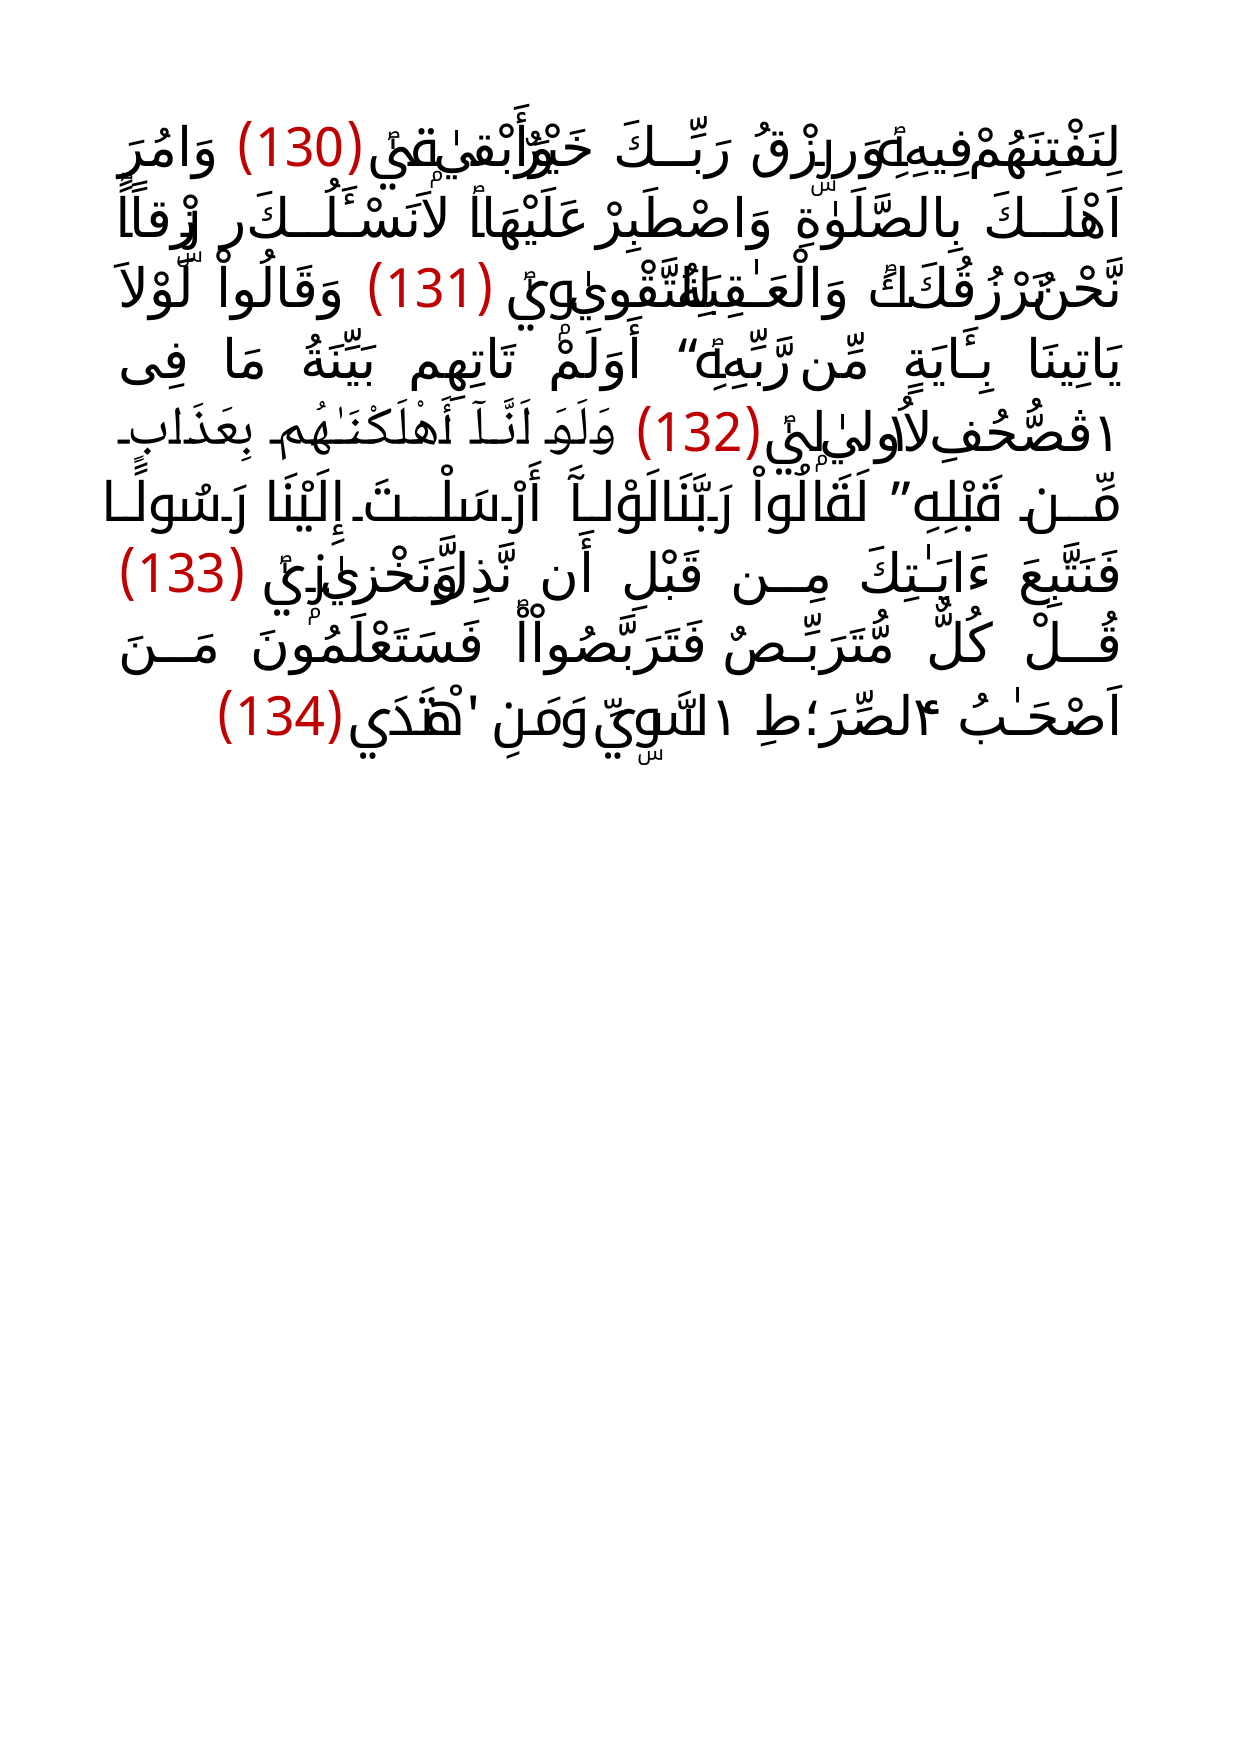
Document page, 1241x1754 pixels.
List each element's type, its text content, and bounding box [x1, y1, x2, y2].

text ¤ بِسْمِ ۱للَّهِ ۱لرَّحْمَـٰنِ ۱لرَّحِيمِ طَهۭؐ مَآ أَنزَلْنَا عَلَيْكَ ۰لْقُرْءَانَ لِتَشْقۭيٰٓ (1) إِلاَّ تَذْكِرَةً لِّمَــنْ يَّخْشۭيٰؐ (2) تَنزۣيلًا مِّمَّــنْ خَلَقَ ۰لاَرْضَ وَالسَّمَـٰوَ؛تِ ۱لْعُلَيؐ (3) ۰لرَّحْمَـٰــنُ عَلَــي ۰لْعَرْشِ 'سْتَوۭيٰؐ (4) لَهُ„ مَا فِى ۱لسَّمَـٰوَ؛تِ وَمَا فِى ۱لاَرْضِ وَمَا بَيْنَهُمَا وَمَا تَحْــتَ ۰لثَّرۭيٰؐ (5) وَإِن تَجْهَرْ بِالْقَوْلِ فَإِنَّهُ„ يَعْلَمُ ۴لسِّرَّ وَأَخْفَيؐ (6) ۰للَّهُ لآَ إِچَهَ إِلاَّ هُوَؐ لَهُ ۴لاَسْمَآءُ ۴لْحُسْنۭيٰؐ (7) وَهَلَ اَتۭيٰــكَ حَدِيــثُ مُوسۭــيٰٓ (8) إِذْ رۭءۭا نَاراً فَقَالَ لَأِهْلِهِ ۹مْكُثُوٓاْ إِنِّيَ ءَانَسْــتُ نَاراً لَّعَلِّــيَ ءَاتِيكُم مِّنْهَا بِقَبَسٖ اَوَ اَجِدُ عَلَي ۰لنّۭارۣ هُديًؐ (9) فَلَمَّآ أَتۭيٰهَا نُودِيَ يَـٰمُوسۭيٰٓ (10) إِنِّــيَ أَنَا رَبُّكَ فَاخْلَعْ نَعْلَيْــكَ إِنَّــكَ بِالْوَادِ ۱لْمُقَدَّسسسِ طُوۭيٰؐ (11) وَأَنَا "خْتَرْتُــكَ فَاسْتَمِعْ لِمَا يُوحۭيٰٓ (12) إِنَّنِــيَ أَنَا ۰للَّهُ لآَ إِچَهَ إِلٓاَّ أَنَا فَاعْبُدْنِى وَأَقِمِ ۱لصَّلَوٰةَ لِذِكْرۣيَؐ (13) إِنننَّ ۰لسَّاعَةَ ءَاتِيَة٘ اَكَادُ ٱُخْفِيهَا ڤِتُجْزۭيٰ كُلُّ نَفْسٙ بِمَا تَسْعۭيٰؐ (14) فَلاَ يَصُدَّنَّكَ عَنْهَا مَن لاَّ يُومِـنُ بِهَا وَاتَّبَعَ هَوۭيٰهُ فَتَرْدۭيٰؐ (15) وَمَا تِلْــكَ بِيَمِينِــكَ يَـٰمُوسۭيٰؐ (16) قَالَ هِــيَ عَصَايَ أَتَوَكَّؤُاْ عَلَيْهَا وَأَهُشُّ بِهَا عَلَيٰ غَنَمِى وَلِيَ فِيهَا مَـَٔارۣبُ ٱُخْرۭيٰؐ (17) قَالَ أَلْقِهَا يَـٰمُوسۭيٰؐ (18) فَأَلْقۭيٰهَا فَإِذَا هِــيَ حَيَّةٌ تَسْعۭيٰؐ (19) قَالَ خُذْهَا وَلاَ تَخَفْ سَنُعِيدُهَا سِيرَتَهَا ۰لاُولۭيٰؐ (20) وَاضْمُمْ يَدَكَ إِلَــيٰ جَنَاحِــكَ تَخْرُجْ بَيْضَآءَ مِــنْ غَيْرۣ سُوٓءٖ —ايَةٗ ۷خْرۭيٰ (21) لِنُرۣيَــكَ مِــنَ —ايَـٰتِنَا ۰لْكُبْرَيؐ (22) "ذْهَــبِ اِلَيٰ فِرْعَوْنَ إِنَّهُ„ طَغۭيٰؐ (23) قَالَ رَبِّ 'شْرَحْ لِى صَدْرۣى (24) وَيَسِّرْ لِيَ أَمْرۣى (25) وَاحْلُــلْ عُقْدَةً مِّن لِّسَانِى (26) يَفْقَهُواْ قَوْلِى (27) وَاجْعَـل لِّى وَزۣيراً مِّــنَ اَهْلِى (28) هَـٰرُونَ أَخِىؐ (29) ۹شْدُدْ بِهِ“ أَزْرۣى (30) وَأَشْرۣكْهُ فِىٓ أَمْرۣى (31) كَىْ نُسَبِّحَــكَ كَثِيراً (32) وَنَذْكُرَكككَ كَثِيراٗ (33) اِنَّكَ كُنتَ بِنَا بَصِيراًؐ (34) ® قَالَ قَدُ ۷وتِيتَ سُؤْلَــكَ يَـٰمُوسۭيٰؐ (35) وَلَقَدْ مَنَنَّـا عَلَيْــكَ مَرَّةٗ ۷خْرۭيٰٓ (36) إِذَ اَوْحَيْنَآ إِلَـيٰٓ ٱُمِّــكَ مَا يُوحۭيٰٓ (37) أَنِ 'قْذِفِيهِ فِى ۱لتَّابُوتِ فَاقْذِفِيهِ فِى ۱لْيَمﱢّؐ فَلْيُلْقِهِ ۱لْيَمُّ بِالسَّاحِلِ يَاخُذْهُ عَدُوٌّ لِّى وَعَدُوٌّ لَّهُؐ, وَأَلْقَيْتُ عَلَيْــكَ مَحَبَّةً مِّنِّى (38) وَلِتُصْنَعَ عَلَيٰ عَيْنِيَ (39) إِذْ تَمْشِىٓ ٱُخْتُكَ فَتَقُولُ هَــلَ اَدُلُّكُمْ عَلَيٰ مَنْ يَّكْفُلُهُؐ, فَرَجَعْنَـٰكَ إِلَـيٰٓ ٱُمِّــكَ كَىْ تَقَرَّ عَيْنُهَا وَلاَ تَحْزَنَؐ وَقَتَلْتَ نَفْساً فَنَجَّيْنَـٰــكَ مِــنَ ۰لْغَمِّ وَفَتَنَّـٰــكَ فُتُوناًؐ فَلَبِثْتَ سِنِينَ فِىٓ أَهْــلۣ مَدْيَنَ ثُمَّ جِيؔتَ عَلَــيٰ قَدَرٍ يَـٰمُوسۭيٰؐ (40) وَاصْطَنَعْتُــكَ لِنَفْسِيَؐ "ذْهَبَ اَنتَ وَأَخُوكَ بِـَٔايَـٰتِى وَلاَ تَنِيَا فِى ذِكْرۣيَؐ (41) "ذْهَبَآ إِلَيٰ فِرْعَوْنَ إِنَّهُ„ طَغۭيٰ (42) فَقُولاَ لَهُ„ قَوْلًا لَّيِّناً لَّعَلَّهُ„ يَتَذَكَّرُ أَوْ يَخْشۭيٰؐ (43) قَالاَ رَبَّنَآ إِنَّنَا نَخَافُ أَنْ يَّفْرُطَ عَلَيْنَآ أَوَ اَنْ يَّطْغۭيٰؐ (44) قَالَ لاَ تَخَافَآ إِنَّنِى مَعَكُمَآ أَسْمَعُ وَأَرۭيٰؐ (45) فَاتِيَـٰهُ فَقُولآَ إِنَّا رَسُولاَ رَبِّكَ فَأَرْسِــلْ مَعَنَا بَنِىٓ إِسْرَآءِيلَ وَلاَ تُعَذِّبْهُمْ قَدْ جِيؔنَـٰــكَ بِـَٔايَةٍ مِّن رَّبِّــكَؐ وَالسَّچَمُ عَلَيٰ مَنِ 'تَّبَعَ ۰لْهُدۭيٰٓؐ (46) إِنَّا قَدُ ۷وحِيَ إِلَيْنَآ أَنَّ ۰لْعَذَابَ عَلَيٰ مَن كَذَّبَ وَتَوَلّۭيٰؐ (47) قَالَ فَمَن رَّبُّكُمَا يَـٰمُوسۭيٰؐ (48) قَالَ رَبُّنَا ۰ﻟـذِىٓ أَعْطۭــيٰ كُــلَّ شَيْءٖ خَلْقَهُ„ ثُمَّ هَدۭيٰؐ (49) قَالَ فَمَا بَالُ ۴لْقُرُونِ ۱لاُولۭيٰؐ (50) قَالَ عِلْمُهَا عِندَ رَبِّى فِى كِتَـٰبٍؐ لاَّ يَضِلُّ رَبِّى وَلاَ يَنسَيؐ (51) ۰ﻟ﮲ جَعَــلَ لَكُمُ ۴لاَرْضضضَ مِهَـٰداً وَسَلَــكَ لَكُمْ فِيهَا سُبُلًا وَأَنزَلَ مِــنَ ۰لسَّمَآءِ مَآءًؐ فَأَخْرَجْنَا بِهِ“ أَزْوَ؛جاً مِّن نَّبَاتٍ شَتّۭيٰؐ (52) كُلُواْ وَارْعَوَاْ اَنْعَـٰمَكُمُؐ; إِنَّ فِى ذَ؛لِــكَ ءَلاَيَـٰتٍ لُءِّوْلِى ۱لنُّهۭيٰؐ (53) © مِنْهَا خَلَقْنَـٰكُمْ وَفِيهَا نُعِيدُكُمْ وَمِنْهَا نُخْرۣجُكُمْ تَارَةٗ ۷خْرۭيٰؐ (54) وَلَقَدَ اَرَيْنَـٰهُ ءَايَـٰتِنَا كُلَّهَا فَكَذَّبَ وَأَبۭيٰؐ (55) قَالَ أَجِيؔتَنَا ڤِتُخْرۣجَنَا مِنَ اَرْضِنَا بِسِحْرۣكككَ يَـٰمُوسۭيٰ (56) فَلَنَاتِيَنَّــكَ بِسِحْرٍ مِّثْلِهِؐ” فَاجْعَلْ بَيْنَنَا وَبَيْنَــكَ مَوْعِداً لاَّ نُخْلِفُهُ„ نَحْنُ وَلآَ أَنــتَ مَكَاناً سِويًؐ (57) قَالَ مَوْعِدُكُمْ يَوْمُ ۴لزّۣينَةِ وَأَنْ يُّحْشَرَ ۰لنَّاسسسُ ضُحيًؐ (58) فَتَوَلّۭيٰ فِرْعَوْنُ فَجَمَعَ كَيْدَهُ„ ثُمَّ أَتۭيٰؐ (59) قَالللَ لَهُم مُّوسۭيٰ وَيْلَكُمْ لاَ تَفْتَرُواْ عَلَــي ۰للَّهِ كَذِباً فَيَسْحَتَكُم بِعَذَابٍؐ وَقَدْ خَابَ مَنِ 'فْتَرۭيٰؐ (60) فَتَنَـٰزَعُوٓاْ أَمْرَهُم بَيْنَهُمْ وَأَسَرُّواْ ۴ڤنَّجْوۭيٰؐ (61) قَالُوٓاْ إِنَّ هَـٰذَ؛نِ ڤَسَـٰحِرَ؛نِ يُرۣيدَ؛نِ أَنْ يُّخْرۣجَـٰكُم مِّنَ اَرْضِكُم بِسِحْرۣهِمَا وَيَذْهَبَا بِطَرۣيقَتِكُمُ ۴لْمُثْلۭيٰؐ (62) فَأَجْمِعُواْ كَيْدَكُمْ ثُمَّ "يتُواْ صَفّاًؐ وَقَدَ اَفْلَحَ ۰لْيَوْمَ مَنِ 'سْتَعْلۭيٰؐ (63) قَالُواْ يَـٰمُوسۭيٰٓ إِمَّآ أَن تُلْقِيَ وَإِمَّآ أَن نَّكُونَ أَوَّلَ مَــنَ اَلْقۭيٰؐ (64) قَالَ بَــلَ اَلْقُواْؐ فَإِذَا حِبَالُهُمْ وَعِصِيُّهُمْ يُخَيَّلُ إِلَيْهِ مِن سِحْرۣهِمُ; أَنَّهَا تَسْعۭيٰؐ (65) فَأَوْجَسَ فِى نَفْسِهِ” خِيفَةً مُّوسۭيٰؐ (66) قُلْنَا لاَ تَخَفِ اِنَّــكَ أَنــتَ ۰لاَعْلۭيٰؐ (67) وَأَلْقِ مَا فِى يَمِينِــكَ تَلَقَّفْ مَا صَنَعُوٓاْؐ إِنَّمَا صَنَعُواْ كَيْدُ سَـٰحِرٍؐ وَلاَ يُفْلِحُ ۴لسَّاحِرُ حَيْثُ أَتۭيٰؐ (68) فَٱُلْقِــيَ ۰ڤسَّحَرَةُ سُجَّداًؐ قَالُوٓاْ ءَامَنَّا بِرَبِّ هَـٰرُونَ وَمُوسۭيٰؐ (69) قَالَ ءَا۬؛مَنتُمْ لَهُ„ قَبْـلَ أَنَ —اذَنَ لَكُمُ; إِنَّهُ,لَكَبِيرُكُمُ ۴ﻟ﮲ عَلَّمَكُمُ ۴ڤسِّحْرَؐ فَلُءَقَطِّعَنَّ أَيْدِيَكُمْ وَأَرْجُلَكُم مِّنْ خِچَفٍ وَلُءَصَلِّبَنَّكُمْ فِى جُذُوعِ ۱ڤنَّخْلِ وَلَتَعْلَمُنَّ أَيُّنَآ أَشَدُّ عَذَاباً وَأَبْقۭيٰؐ (70) ® قَالُواْ لَن نُّوثِرَكككَ عَلَــيٰ مَا جَآءَنَا مِــنَ ۰لْبَيِّنَـٰــتِ وَاﻟ﮲ فَطَرَنَاؐ فَاقْــضِ مَآ أَنتَ قَاضضضٖؐ اِنَّمَا تَقْضِى هَـٰذِهِ ۱لْحَيَوٰةَ ۰لدُّنْيۭآؐ (71) إِنَّـآ ءَامَنَّا بِرَبِّنَا لِيَغْفِرَ لَنَا خَطَـٰيۭـٰنَا وَمَآ أَكْرَهْتَنَا عَلَيْهِ مِــنَ ۰ڤسِّحْرۣؐ وَاللَّهُ خَيْرٌ وَأَبْقۭيٰٓؐ (72) إِنَّهُ„ مَنْ يَّاتِ رَبَّهُ„ مُجْرۣماً فَإِنَّ لَهُ„ جَهَنَّمَ لاَ يَمُوتُ فِيهَا وَلاَ يَحْيۭيٰؐ (73) وَمَنْ يَّاتِهِ” مُومِناً قَدْ عَمِــلَ ۰ڤصَّـٰڤِحَـٰتِ فَٱُوْلَئِــكَ لَهُمُ ۴لدَّرَجَـٰــتُ ۴لْعُلۭيٰؐ (74) جَنَّـٰــتُ عَدْنٍ تَجْرۣى مِــن تَحْتِهَا ۰لاَنْهَـٰرُ خَـٰلِدِينَ فِيهَاؐ وَذَ؛لِــكَ جَزَآءُ مَن تَزَكّۭيٰؐ (75) وَلَقَدَ اَوْحَيْنَآ إِلَيٰ مُوسۭيٰٓ أَنِ 'سْرۣ بِعِبَادِى فَاضْرۣبْ لَهُمْ طَرۣيقاً فِى ۱ڤْبَحْرۣ يَبَساً لاَّ تَخَــٰــفُ دَرَكاً وَلاَ تَخْشۭيٰؐ (76) فَأَتْبَعَهُمْ فِرْعَوْنُ بِجُنُودِهِ” فَغَشِيَهُم مِّنَ ۰لْيَمِّ مَا غَشِيَهُمْؐ وَأَضَلَّ فِرْعَوْنُ قَوْمَهُ„ وَمَا هَدۭيٰؐ (77) يَـٰبَنِىٓ إِسْرَآءِيــلَ قَدَ اَنجَيْنَـٰكُم مِّــنْ عَدُوّۣكُمْ وَوَ؛عَدْنَـٰكُمْ جَانِبَ ۰لطُّورۣ ۱لاَيْمَنَ وَنَزَّلْنَا عَلَيْكُمُ ۴لْمَنَّ وَالسَّلْوۭيٰؐ (78) كُلُواْ مِــن طَيِّبَـٰتِ مَا رَزَقْنَـٰكُمْ وَلاَ تَطْغَوْاْ فِيهِ فَيَحِلَّ عَلَيْكُمْ غَضَبِىؐ وَمَــنْ يَّحْلِــلْ عَلَيْهِ غَضَبِى فَقَدْ هَوۭيٰؐ (79) وَإِنِّى لَغَفَّارٌ لِّمَــن تَابَ وَءَامَنَ وَعَمِــلَ صَـٰڤِحاً ثُمَّ "هْتَدۭيٰؐ (80) ¥ وَمَآ أَعْجَلَــكَ عَن قَوْمِــكَ يَـٰمُوسۭيٰؐ (81) قَالَ هُمُ; ٱُوْلآَءِ عَلَيٰٓ أَثَرۣى وَعَجِلْتُ إِلَيْــكَ رَبِّ لِتَرْضۭيٰؐ (82) قَالَ فَإِنَّا قَدْ فَتَنَّا قَوْمَــكَ مِـنۢ بَعْدِكَ وَأَضَلَّهُمُ ۴لسَّامِرۣيُّؐ (83) فَرَجَعَ مُوسۭيٰٓ إِلَيٰ قَوْمِهِ” غَضْبَـٰنَ أَسِفاًؐ قَالَ يَـٰقَوْمِ أَلَمْ يَعِدْكُمْ رَبُّكُمْ وَعْداٗ حَسَناٗؐ (84) اَفَطَالَ عَلَيْكُمُ ۴لْعَهْدُ أَمَ اَرَدتُّمُ; أَنْ يَّحِــلَّ عَلَيْكُمْ غَضَبٌ مِّن رَّبِّكُمْ فَأَخْلَفْتُم مَّوْعِدِىؐ (85) قَالُواْ مَآ أَخْلَفْنَا مَوْعِدَكككَ بِمَلْكِنَا وَچَكِنَّا حُمِّلْنَآ أَوْزَاراً مِّن زۣينَةِ ۱لْقَوْمِ فَقَذَفْنَـٰهَا فَكَذَ؛لِــكَ أَلْقَــي ۰لسَّامِرۣيُّؐ فَأَخْرَجَ لَهُمْ عِجْلًا جَسَداً لَّهُ„ خُوَارٌ فَقَالُواْ هَـٰذَآ إِچَهُكُمْ وَإِچَهُ مُوسۭــيٰ فَنَسِيَؐ (86) أَفَلاَ يَرَوْنَ أَلاَّ يَرْجِعُ إِلَيْهِمْ قَوْلًا (87) وَلاَ يَمْلِكُ لَهُمْ ضَرّاً وَلاَ نَفْعاًؐ (88) وَلَقَدْ قَالَ لَهُمْ هَـٰرُونُ مِــن قَبْلُ يَـٰقَوْمِ إِنَّمَا فُتِنتُم بِهِؐ” وَإِنَّ رَبَّكُمُ ۴لرَّحْمَـٰنُ فَاتَّبِعُونِى وَأَطِيعُوٓاْ أَمْرۣىؐ (89) قَالُواْ لَن نَّبْرَحَ عَلَيْهِ عَـٰكِفِيــنَ حَتَّيٰ يَرْجِعَ إِلَيْنَا مُوسۭيٰؐ (90) قَالَ يَـٰهَـٰرُونُ مَا مَنَعَــكَ إِذْ رَأَيْتَهُمْ ضَلُّوٓاْ أَلاَّ تَتَّبِعَــنۣ“ أَفَعَصَيْتَ أَمْرۣىؐ (91) قَالَ يَبْنَؤُمَّ لاَ تَاخُذْ بِڤِحْيَتِى وَلاَ بِرَأْسِيَ إِنِّى خَشِيــتُ أَن تَقُولَ فَرَّقْتَ بَيْنَ بَنِىٓ إِسْرَآءِيلَ وَلَمْ تَرْقُبْ قَوْلِىؐ (92) قَالَ فَمَا خَطْبُــكَ يَـٰسَـٰمِرۣيُّؐ (93) قَالَ بَصُرْتُ بِمَا لَمْ يَبْصُرُواْ بِهِ” فَقَبَضْتُ قَبْضَةً مِّنَ اَثَرۣ ۱لرَّسُولِ فَنَبَذْتُهَا وَكَذَ؛لِــكَ سَوَّلَتْ لِى نَفْسِىؐ (94) ® قَالَ فَاذْهَبْ فَإِنَّ لَكَ فِى ۱لْحَيَوٰةِ أَن تَقُولَ لاَ مِسَاسَؐ وَإِنَّ لَــكَ مَوْعِداً لَّــن تُخْلَفَهُؐ, وَانظُرۣ اِلَيٰٓ إِچَهِــكَ ۰ﻟ﮲ ظَلْتَ عَلَيْهِ عَاكِفاً ڤَّنُحَرّۣقَنَّهُ„ ثُمَّ لَنَنسِفَنَّهُ„ فِى ۱لْيَمِّ نَسْفاٗؐ (95) اِنَّمَآ إِچَهُكُمُ ۴للَّهُ ۴ﻟ﮲ لآَ إِچَهَ إِلاَّ هُوَؐ وَسِعَ كُلَّ شَيْءٖ عِلْماًؐ (96) كَذَ؛لِــكَ نَقُــصُّ عَلَيْــكَ مِــنَ اَنۢبَآءِ مَا قَدْ سَبَقَؐ وَقَدَ —اتَيْنَـٰــكَ مِــن لَّدُنَّا ذِكْراًؐ (97) مَّــنَ اَعْرَضضضَ عَنْهُ فَإِنَّهُ„ يَحْمِلُ يَوْمَ ۰لْقِيَـٰمَةِ وۣزْراٗ (98) خَـٰلِدِينَ فِيهِؐ وَسَآءَ لَهُمْ يَوْمَ ۰لْقِيَـٰمَةِ حِمْلًؐا (99) يَوْمَ يُنفَخُ فِى ۱لصُّورۣ وَنَحْشُرُ ۴ڤْمُجْرۣمِينَ يَوْمَئِذٍ زُرْقاً (100) يَتَخَـٰفَتُونَ بَيْنَهُمُ; إِن لَّبِثْتُمُ; إِلاَّ عَشْراًؐ (101) نَّحْــنُ أَعْلَمُ بِمَا يَقُولُونَ إِذْ يَقُولُ أَمْثَلُهُمْ طَرۣيقَةٗ اِن لَّبِثْتُمُ; إِلاَّ يَوْماًؐ (102) وَيَسْـَٔلُونَكَ عَنِ ۱لْجِبَالِ فَقُلْ يَنسِفُهَا رَبِّى نَسْفاً (103) فَيَذَرُهَا قَاعاً صَفْصَفاً لاَّ تَرۭيٰ فِيهَا عِوَجاً وَلآَ أَمْتاًؐ (104) يَوْمَئِذٍ يَتَّبِعُونَ ۰لدَّاعِــيَ لاَ عِوَجَ لَهُؐ, وَخَشَعَــتِ ۱لاَصْوَاتُ لِلرَّحْمَـٰنِ فَلاَ تَسْمَعُ إِلاَّ هَمْساًؐ (105) يَوْمَئِذٍ لاَّ تَنفَعُ ۴لشَّفَـٰعَةُ إِلاَّ مَنَ اَذِنَ لَهُ ۴لرَّحْمَـٰنُ وَرَضِــيَ لَهُ„ قَوْلًؐا (106) يَعْلَمُ مَا بَيْنَ أَيْدِيهِمْ وَمَا خَلْفَهُمْ وَلاَ يُحِيطُونَ بِهِ” عِلْماًؐ (107) © وَعَنَــتِ ۱لْوُجُوهُ ڤِڤْحَــيّۣ ۱لْقَيُّومِؐ وَقَدْ خَابَ مَــنْ حَمَــلَ ظُلْماًؐ (108) وَمَنْ يَّعْمَلْ مِــنَ ۰ڤصَّـٰڤِحَـٰتِ وَهُوَ مُومِنٌ فَلاَ يَخَافُ ظُلْماً وَلاَ هَضْماًؐ (109) وَكَذَ؛لِــكَ أَنزَلْنَـٰهُ قُرْءَاناٗ عَرَبِيّاً وَصَرَّفْنَا فِيهِ مِنَ ۰لْوَعِيدِ لَعَلَّهُمْ يَتَّقُونَ أَوْ يُحْدِثُ لَهُمْ ذِكْراًؐ (110) فَتَعَـٰلَــي ۰للَّهُ ۴لْمَلِــكُ ۴لْحَقُّؐ وَلاَ تَعْجَلْ بِالْقُرْءَانِ مِــن قَبْلِ أَنْ يُّقْضۭيٰٓ إِلَيْــكَ وَحْيُهُؐ, وَقُل رَّبِّ زۣدْنِى عِلْماًؐ (111) وَلَقَدْ عَهِدْنَآ إِلَيٰٓ ءَادَمَ مِــن قَبْلُ فَنَسِيَ وَلَمْ نَجِدْ لَهُ„ عَزْماًؐ (112) وَإِذْ قُلْنَا لِلْمَلَئِكَةِ ۹سْجُدُواْ ءَلِادَمَ فَسَجَدُوٓاْؐ إِلٓاَّ إِبْلِيسَ أَبۭيٰؐ (113) فَقُلْنَا يَـٰٓــَٔادَمُ إِنَّ هَـٰذَا عَدُوٌّ لَّــكَ وَلِزَوْجِــكَ فَلاَ يُخْرۣجَنَّكُمَا مِــنَ ۰لْجَنَّةِ فَتَشْقۭيٰٓؐ (114) إِنَّ لَــكَ أَلاَّ تَجُوعَ فِيهَا وَلاَ تَعْرۭيٰؐ (115) وَإِنَّــكَ لاَ تَظْمَؤُاْ فِيهَا وَلاَ تَضْحۭيٰؐ (116) فَوَسْوَسَ إِلَيْهِ ۱لشَّيْطَـٰــنُؐ قَالَ يَـٰٓــَٔادَمُ هَــلَ اَدُلُّــكَ عَلَــيٰ شَجَرَةِ ۱لْخُلْدِ وَمُلْــكٍ لاَّ يَبْلۭيٰؐ (117) فَأَكَلاَ مِنْهَا فَبَدَتتتْ لَهُمَا سَوْءَ؛تُهُمَا وَطَفِقَا يَخْصِفَـٰــنۣ عَلَيْهِمَا مِنْ وَّرَقِ ۱لْجَنَّةِؐ وَعَصۭــيٰٓ ءَادَمُ رَبَّهُ„ فَغَوۭيٰؐ (118) ثُمَّ "جْتَبۭـٰهُ رَبُّهُ„ فَتَابَ عَلَيْهِ وَهَدۭيٰؐ (119) قَالَ "هْبِطَا مِنْهَا جَمِيعاٚؐ بَعْضُكُمْ لِبَعْــضٖ عَدُوٌّؐ فَإِمَّا يَاتِيَنَّكُم مِّنِّى هُديً (120) فَمَنِ 'تَّبَعَ هُدۭايَ فَلاَ يَضِلُّ وَلاَ يَشْقۭيٰؐ (121) وَمَــنَ اَعْرَضضضَ عَن ذِكْرۣى فَإِنَّ لَهُ„ مَعِيشَةً ضَنكاً وَنَحْشُرُهُ„ يَوْمَ ۰لْقِيَـٰمَةِ أَعْمۭيٰؐ (122) قَالَ رَبِّ لِمَ حَشَرْتَنِــيَ أَعْمۭيٰ وَقَدْ كُنتُ بَصِيراًؐ (123) ® قَالَ كَذَ؛لِــكَ أَتَتْــكَ ءَايَـٰتُنَا فَنَسِيتَهَاؐ وَكَذَ؛لِــكَ ۰لْيَوْمَ تُنسۭيٰؐ (124) وَكَذَ؛لِــكَ نَجْزۣى مَــنَ اَسْرَفَ وَلَمْ يُومِـنۢ بِـَٔايَـٰتِ رَبِّهِؐ” وَلَعَذَابُ ۴لاَخِرَةِ أَشَدُّ وَأَبْقۭيٰٓؐ (125) أَفَلَمْ يَهْدِ لَهُمْ كَمَ اَهْلَكْنَا قَبْلَهُم مِّــنَ ۰لْقُرُونِ يَمْشُونَ فِى مَسَـٰكِنِهِمُؐ; إِنَّ فِى ذَ؛لِــكَ ءَلاَيَـٰــتٍ لُءِّوْلِى ۱لنُّهۭيٰؐ (126) وَلَوْلاَ كَلِمَةٌ سَبَقَــتْ مِن رَّبِّكَ لَكَانَ لِزَاماً وَأَجَــلٌ مُّسَمّيًؐ (127) فَاصْبِرْ عَلَــيٰ مَا يَقُولُونَؐ وَسَبِّحْ بِحَمْدِ رَبِّــكَ قَبْــلَ طُلُوعِ ۱لشَّمْسِ وَقَبْلَ غُرُوبِهَاؐ وَمِنَ —انَآءِىْ ۱ليْـلِ فَسَبِّحْ وَأَطْرَافَ ۰لنَّهۭارۣ لَعَلَّكَ تَرْضۭيٰؐ (128) وَلاَ تَمُدَّنَّ عَيْنَيْــكَ إِلَــيٰ مَا مَتَّعْنَا بِهِ“ أَزْوَ؛جاً مِّنْهُمْ زَهْرَةَ ۰لْحَيَوٰةِ ۱لدُّنْيۭا (129) لِنَفْتِنَهُمْ فِيهِؐ وَرۣزْقُ رَبِّــكَ خَيْرٌ وَأَبْقۭيٰؐ (130) وَامُرَ اَهْلَــكَ بِالصَّلَوٰةِ وَاصْطَبِرْ عَلَيْهَاؐ لاَ نَسْـَٔلُــكَ رۣزْقاًؐ نَّحْنُ نَرْزُقُكَؐ وَالْعَـٰقِبَةُ لِلتَّقْوۭيٰؐ (131) وَقَالُواْ لَوْلاَ يَاتِينَا بِـَٔايَةٍ مِّن رَّبِّهِؐ“ أَوَلَمْ تَاتِهِم بَيِّنَةُ مَا فِى ۱ڤصُّحُفِ ۱لاُولۭيٰؐ (132) وَلَوَ اَنَّـآ أَهْلَكْنَـٰهُم بِعَذَابٍ مِّــن قَبْلِهِ” لَقَالُواْ رَبَّنَا لَوْلآَ أَرْسَلْــتَ إِلَيْنَا رَسُولًا فَنَتَّبِعَ ءَايَـٰتِكَ مِــن قَبْلِ أَن نَّذِلَّ وَنَخْزۭيٰؐ (133) قُــلْ كُلٌّ مُّتَرَبِّـصٌ فَتَرَبَّصُواْؐ فَسَتَعْلَمُونَ مَــنَ اَصْحَـٰبُ ۴لصِّرَ؛طِ ۱لسَّوۣيِّ وَمَـنِ 'هْتَدَي (134) [118, 118, 1122, 757]
